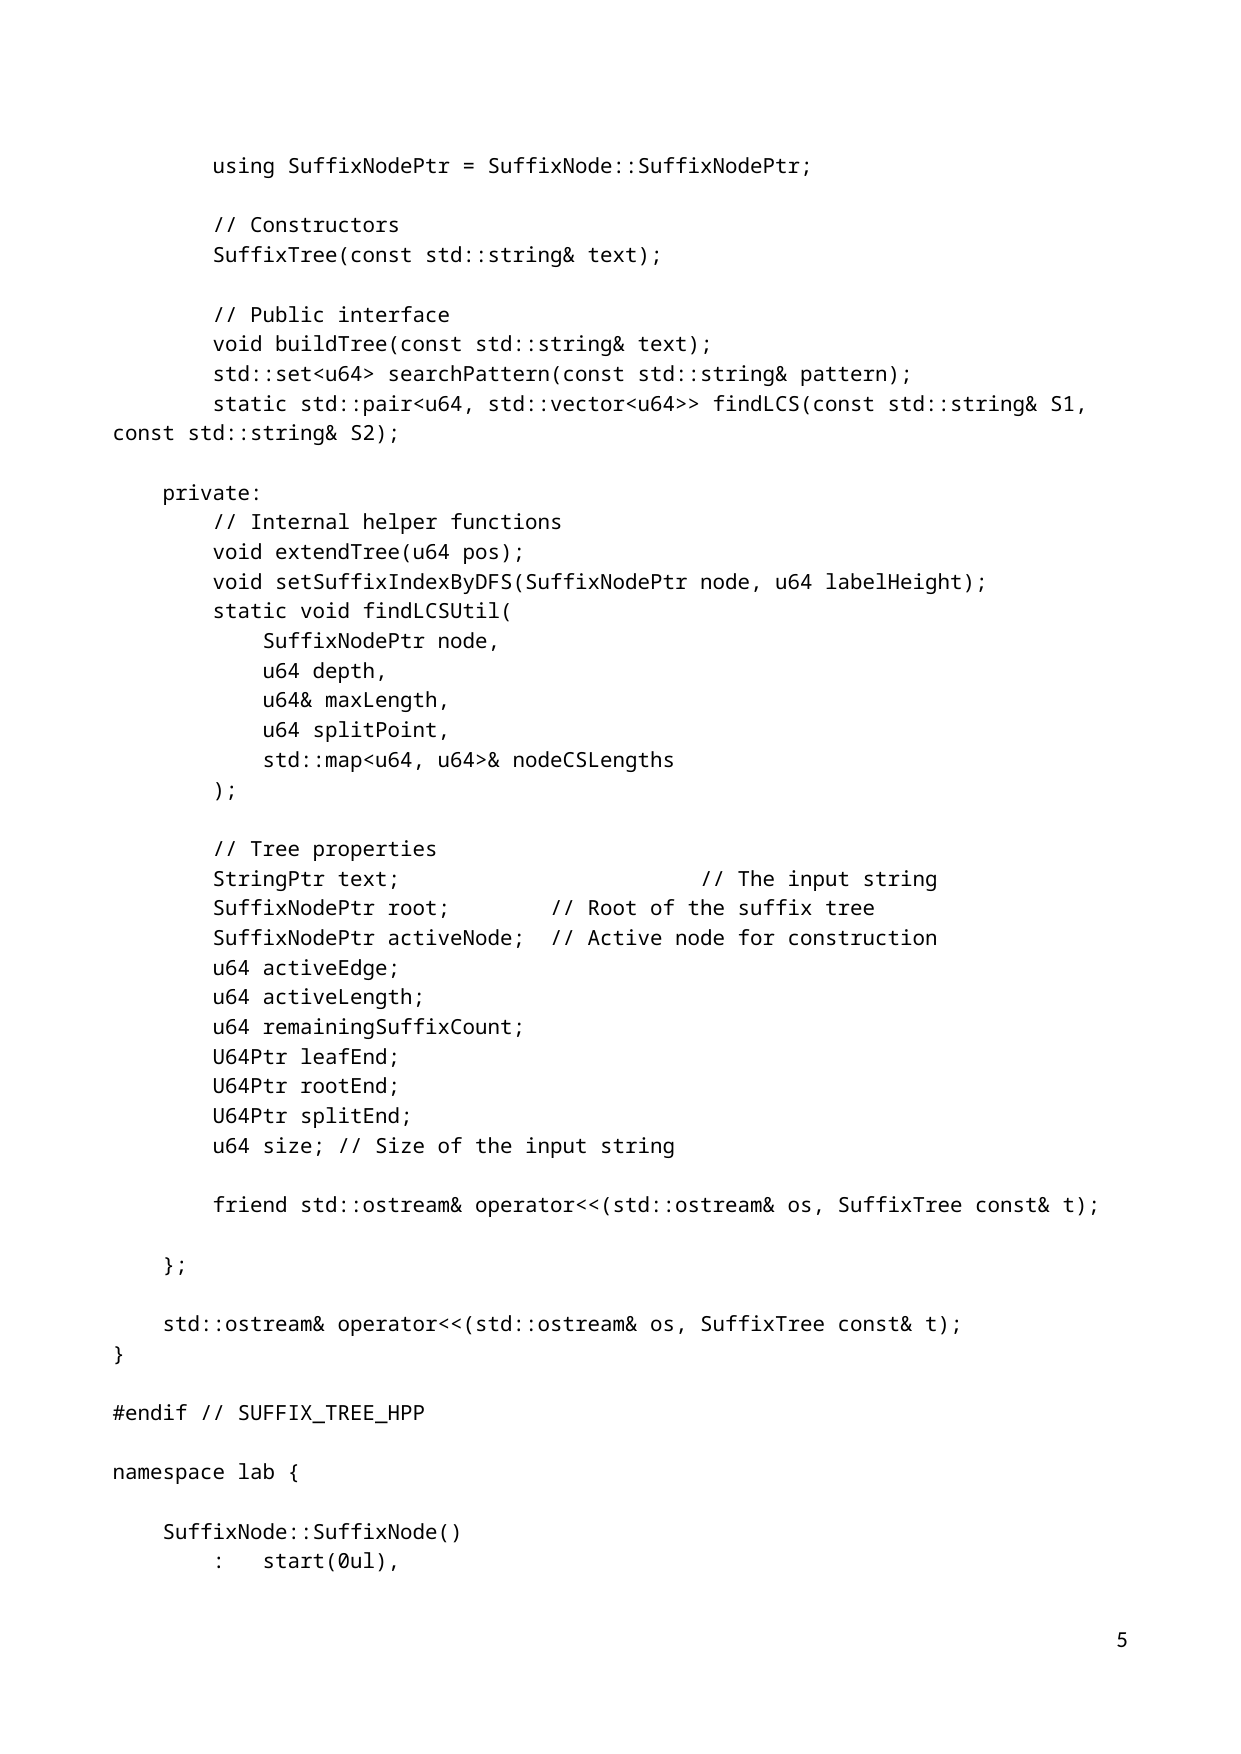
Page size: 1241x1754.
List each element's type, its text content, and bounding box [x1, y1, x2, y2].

text std::map<u64, u64>& nodeCSLengths [112, 744, 1128, 773]
text SuffixNodePtr root; // Root of the suffix tree [112, 892, 1128, 922]
text namespace lab { [112, 1456, 1128, 1486]
text friend std::ostream& operator<<(std::ostream& os, SuffixTree const& t); [112, 1189, 1128, 1219]
text // Tree properties [112, 833, 1128, 862]
text U64Ptr rootEnd; [112, 1070, 1128, 1100]
text u64& maxLength, [112, 684, 1128, 714]
text // Internal helper functions [112, 506, 1128, 536]
text ); [112, 773, 1128, 803]
text // Constructors [112, 209, 1128, 239]
text u64 size; // Size of the input string [112, 1130, 1128, 1159]
text SuffixNodePtr activeNode; // Active node for construction [112, 922, 1128, 952]
text // Public interface [112, 298, 1128, 328]
text void buildTree(const std::string& text); [112, 328, 1128, 358]
text SuffixTree(const std::string& text); [112, 239, 1128, 269]
text #endif // SUFFIX_TREE_HPP [112, 1397, 1128, 1427]
text private: [112, 477, 1128, 506]
text U64Ptr leafEnd; [112, 1041, 1128, 1070]
text static std::pair<u64, std::vector<u64>> findLCS(const std::string& S1, const std::string& S2); [112, 387, 1128, 447]
text SuffixNode::SuffixNode() [112, 1516, 1128, 1545]
text void setSuffixIndexByDFS(SuffixNodePtr node, u64 labelHeight); [112, 566, 1128, 595]
text : start(0ul), [112, 1545, 1128, 1575]
text u64 remainingSuffixCount; [112, 1011, 1128, 1041]
text using SuffixNodePtr = SuffixNode::SuffixNodePtr; [112, 150, 1128, 180]
text u64 activeEdge; [112, 952, 1128, 981]
text SuffixNodePtr node, [112, 625, 1128, 655]
text }; [112, 1248, 1128, 1278]
text u64 activeLength; [112, 981, 1128, 1011]
text static void findLCSUtil( [112, 595, 1128, 625]
text std::ostream& operator<<(std::ostream& os, SuffixTree const& t); [112, 1308, 1128, 1337]
text U64Ptr splitEnd; [112, 1100, 1128, 1130]
text u64 splitPoint, [112, 714, 1128, 744]
text void extendTree(u64 pos); [112, 536, 1128, 566]
text StringPtr text; // The input string [112, 862, 1128, 892]
text std::set<u64> searchPattern(const std::string& pattern); [112, 358, 1128, 387]
text } [112, 1337, 1128, 1367]
text u64 depth, [112, 655, 1128, 684]
